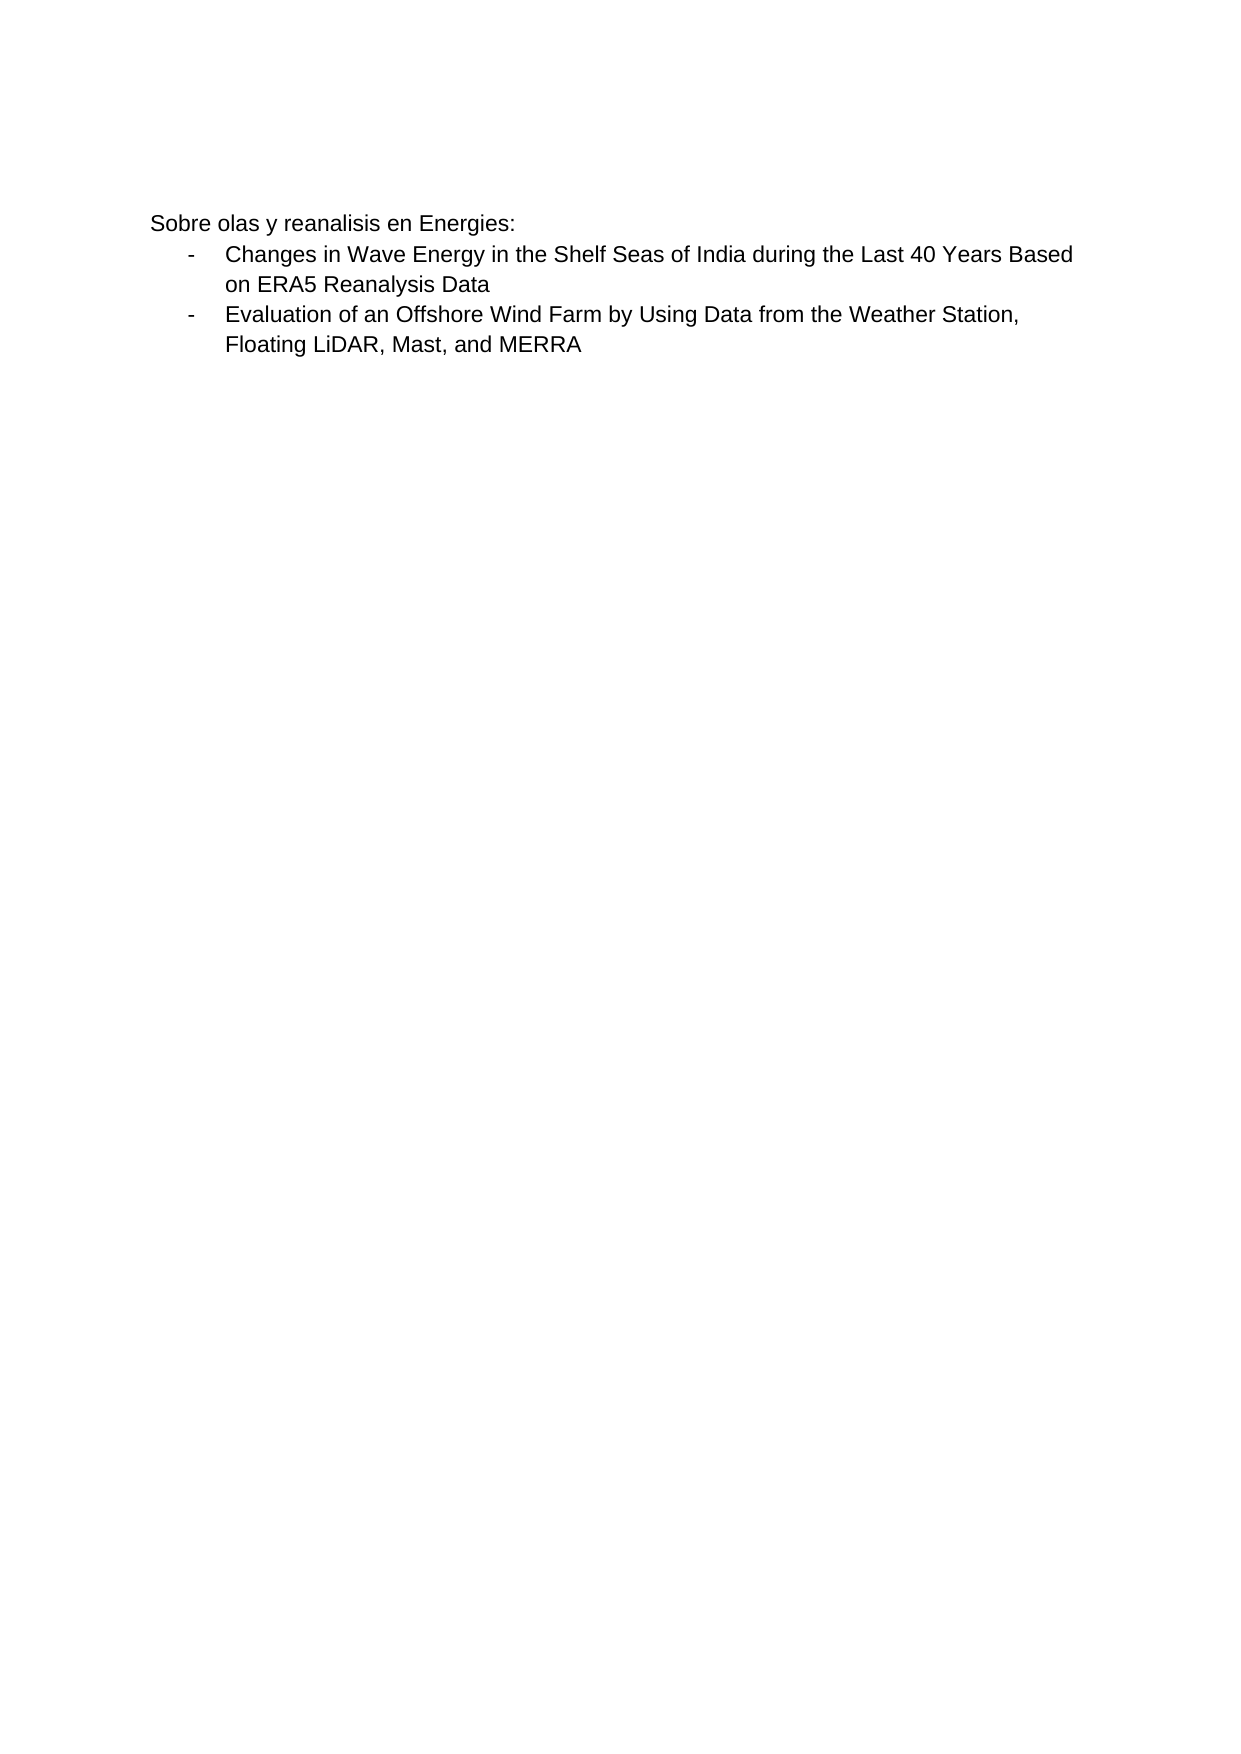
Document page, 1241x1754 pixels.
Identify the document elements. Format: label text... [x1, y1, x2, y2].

list Changes in Wave Energy in the Shelf Seas of India during the Last 40 Years Based on ERA5 Reanalysis Data [187, 241, 1090, 297]
list Evaluation of an Offshore Wind Farm by Using Data from the Weather Station, Floating LiDAR, Mast, and MERRA [187, 301, 1090, 358]
text Sobre olas y reanalisis en Energies: [150, 210, 1090, 237]
